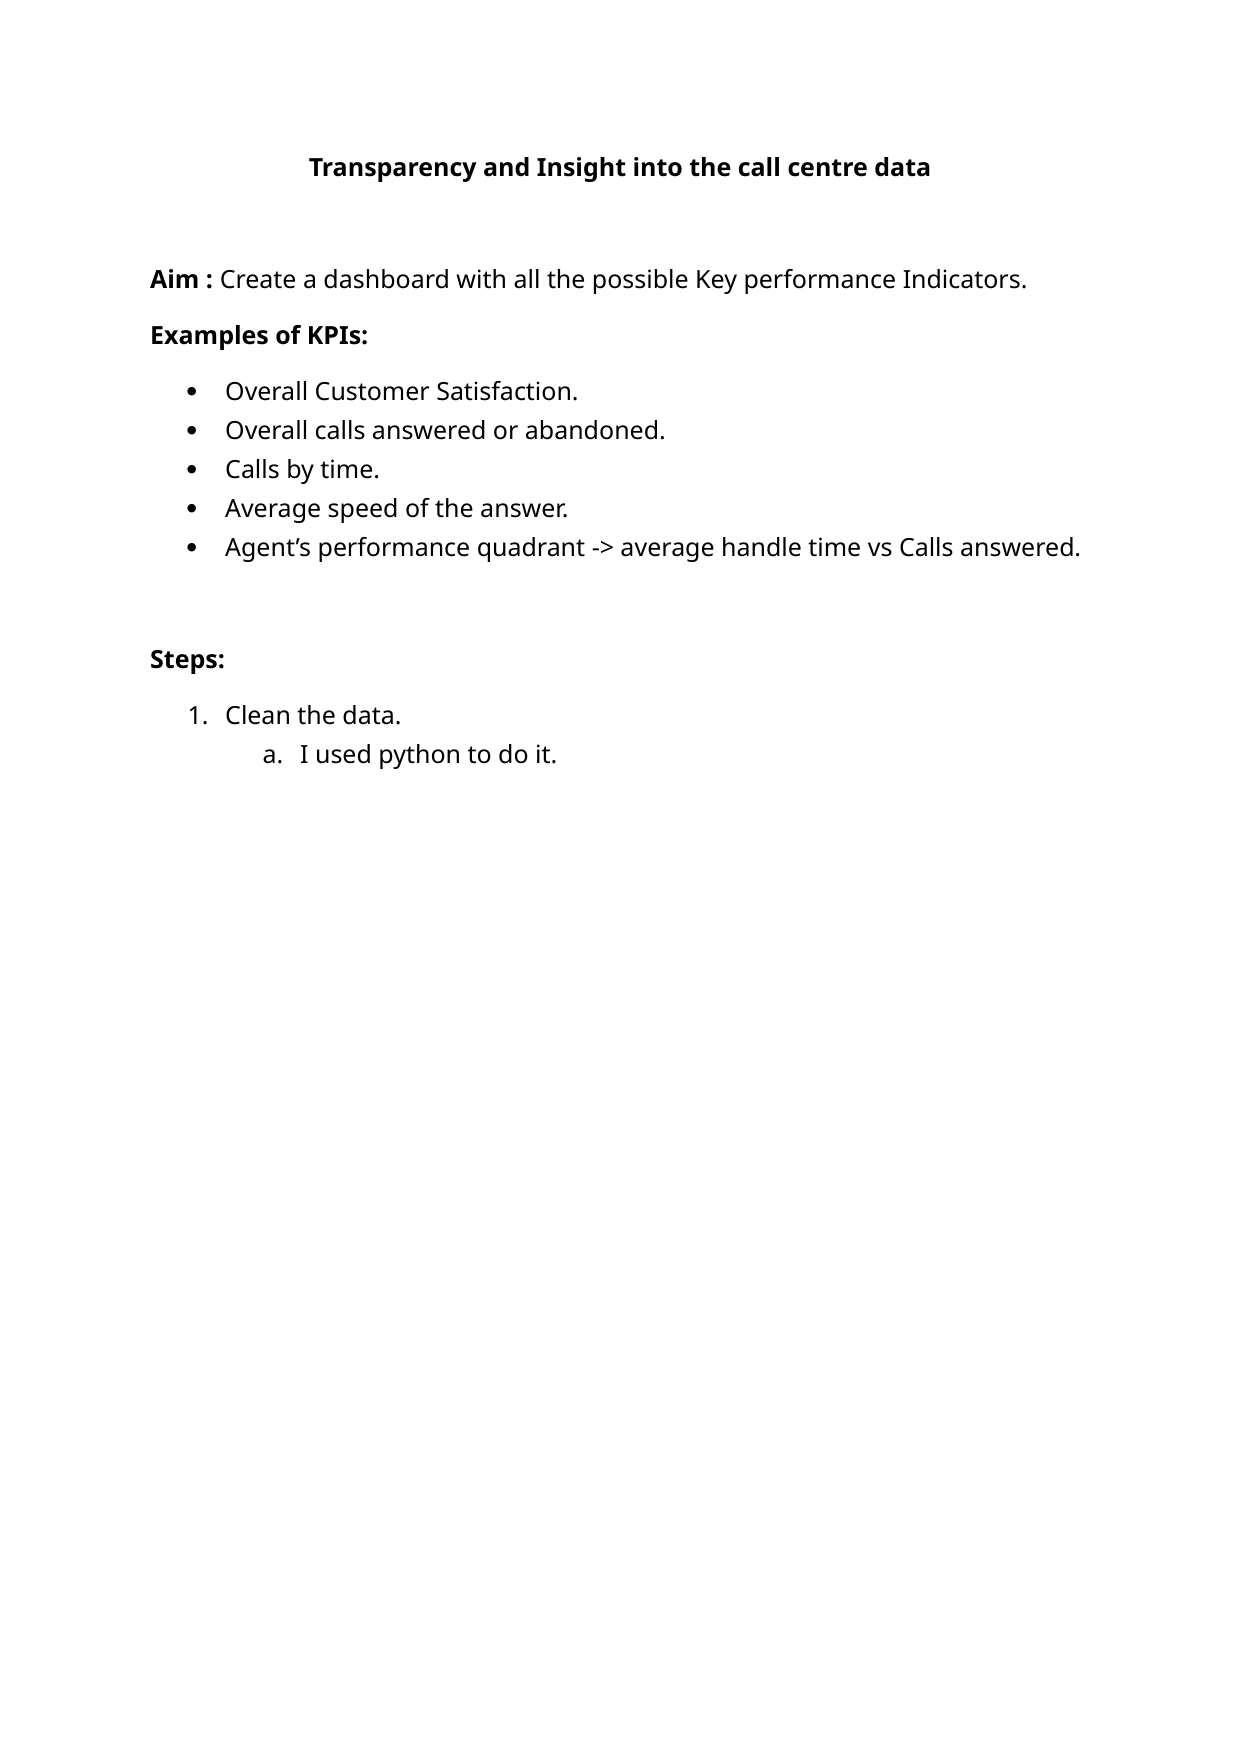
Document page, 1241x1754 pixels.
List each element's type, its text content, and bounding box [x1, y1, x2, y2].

list I used python to do it. [262, 737, 1090, 771]
list Average speed of the answer. [187, 491, 1090, 525]
list Overall calls answered or abandoned. [187, 412, 1090, 447]
text Transparency and Insight into the call centre data [150, 150, 1090, 184]
list Clean the data. [187, 697, 1090, 732]
list Calls by time. [187, 452, 1090, 486]
list Agent’s performance quadrant -> average handle time vs Calls answered. [187, 530, 1090, 564]
text Steps: [150, 642, 1090, 676]
text Aim : Create a dashboard with all the possible Key performance Indicators. [150, 262, 1090, 296]
text Examples of KPIs: [150, 317, 1090, 352]
list Overall Customer Satisfaction. [187, 373, 1090, 407]
